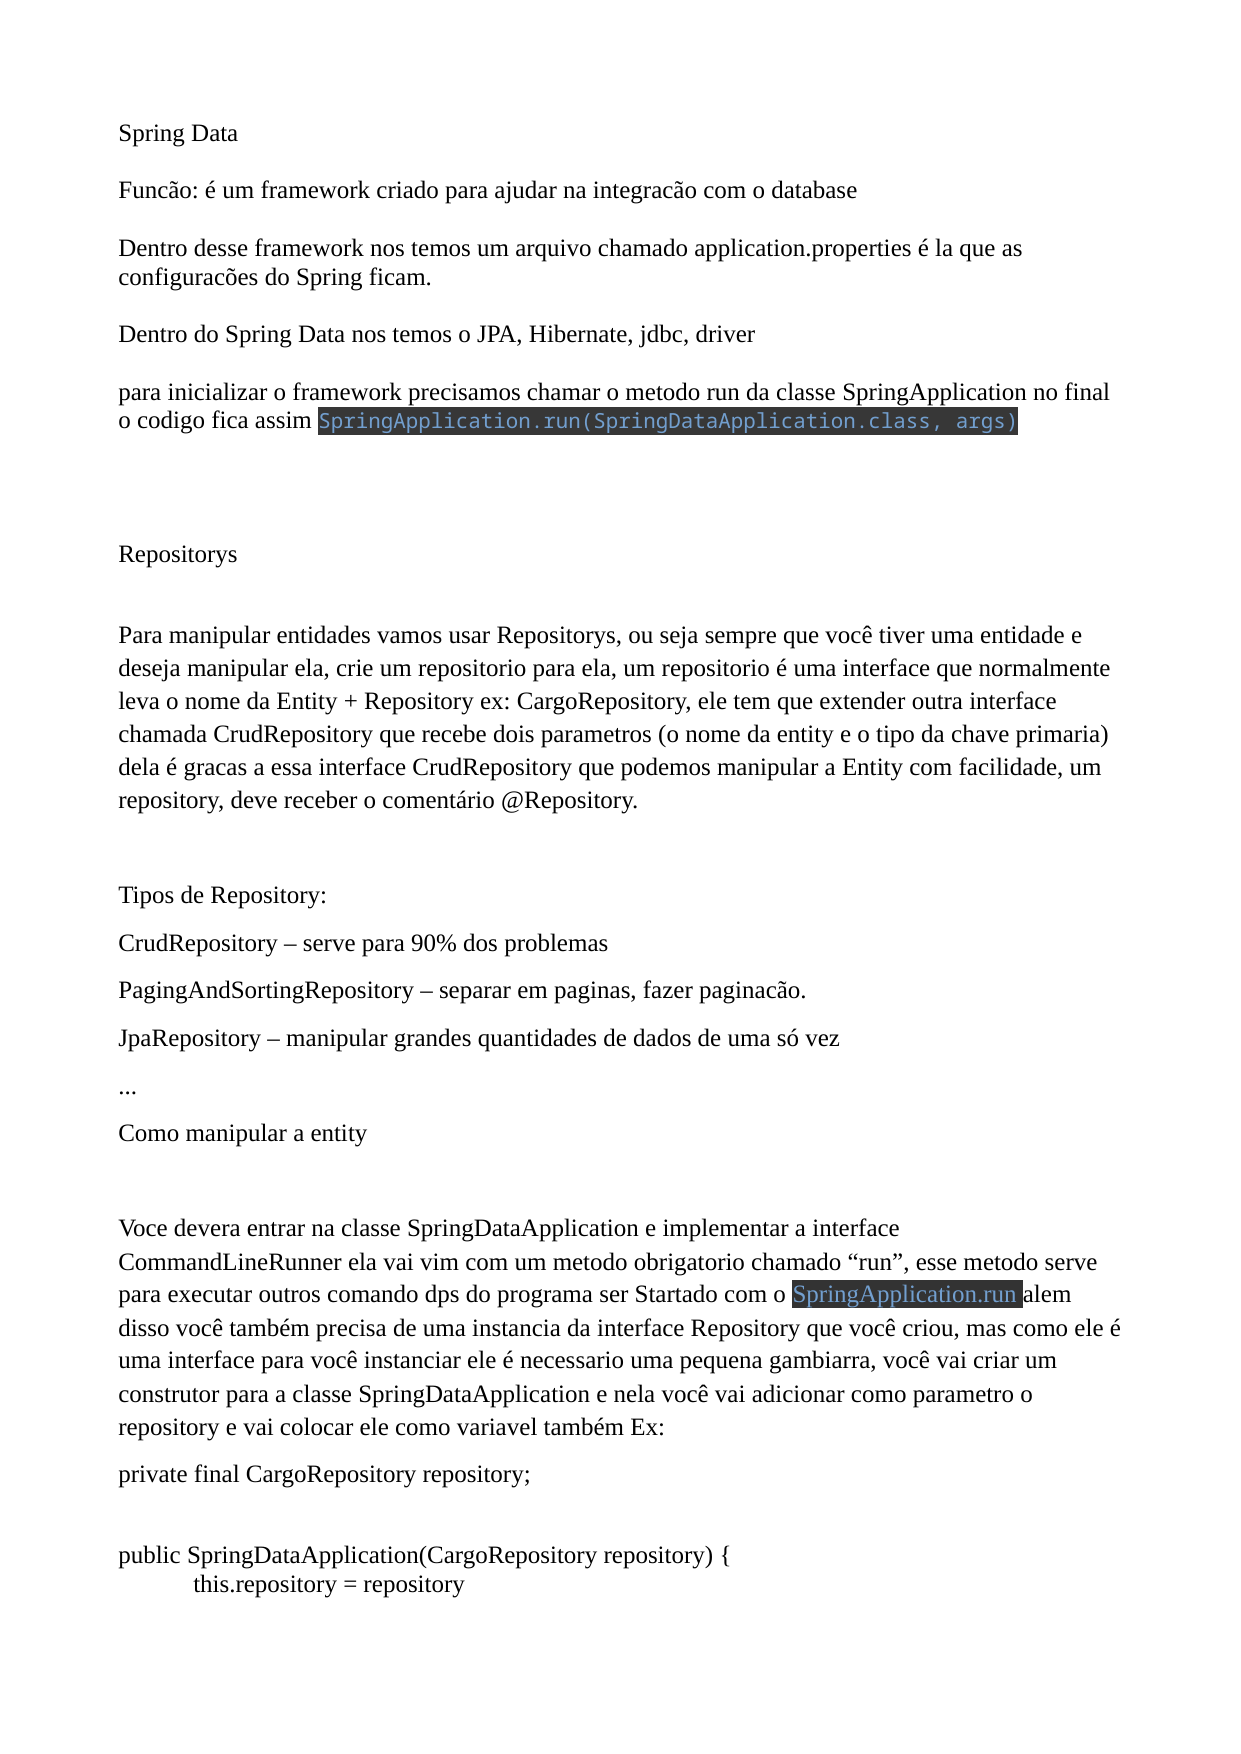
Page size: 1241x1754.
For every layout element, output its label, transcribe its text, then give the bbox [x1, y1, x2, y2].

text Funcão: é um framework criado para ajudar na integracão com o database [118, 176, 1122, 204]
text Dentro desse framework nos temos um arquivo chamado application.properties é la que as configuracões do Spring ficam. [118, 233, 1122, 291]
text CrudRepository – serve para 90% dos problemas [118, 928, 1122, 957]
text ... [118, 1071, 1122, 1099]
text Como manipular a entity [118, 1118, 1122, 1147]
text Voce devera entrar na classe SpringDataApplication e implementar a interface CommandLineRunner ela vai vim com um metodo obrigatorio chamado “run”, esse metodo serve para executar outros comando dps do programa ser Startado com o SpringApplication.run alem disso você também precisa de uma instancia da interface Repository que você criou, mas como ele é uma interface para você instanciar ele é necessario uma pequena gambiarra, você vai criar um construtor para a classe SpringDataApplication e nela você vai adicionar como parametro o repository e vai colocar ele como variavel também Ex: [118, 1213, 1122, 1440]
text private final CargoRepository repository; [118, 1459, 1122, 1521]
text Tipos de Repository: [118, 880, 1122, 909]
text Dentro do Spring Data nos temos o JPA, Hibernate, jdbc, driver [118, 319, 1122, 348]
text this.repository = repository [118, 1569, 1122, 1597]
text Spring Data [118, 118, 1122, 147]
text Para manipular entidades vamos usar Repositorys, ou seja sempre que você tiver uma entidade e deseja manipular ela, crie um repositorio para ela, um repositorio é uma interface que normalmente leva o nome da Entity + Repository ex: CargoRepository, ele tem que extender outra interface chamada CrudRepository que recebe dois parametros (o nome da entity e o tipo da chave primaria) dela é gracas a essa interface CrudRepository que podemos manipular a Entity com facilidade, um repository, deve receber o comentário @Repository. [118, 587, 1122, 814]
text para inicializar o framework precisamos chamar o metodo run da classe SpringApplication no final o codigo fica assim SpringApplication.run(SpringDataApplication.class, args) [118, 377, 1122, 435]
text JpaRepository – manipular grandes quantidades de dados de uma só vez [118, 1023, 1122, 1052]
text Repositorys [118, 539, 1122, 568]
text PagingAndSortingRepository – separar em paginas, fazer paginacão. [118, 976, 1122, 1004]
text public SpringDataApplication(CargoRepository repository) { [118, 1540, 1122, 1569]
